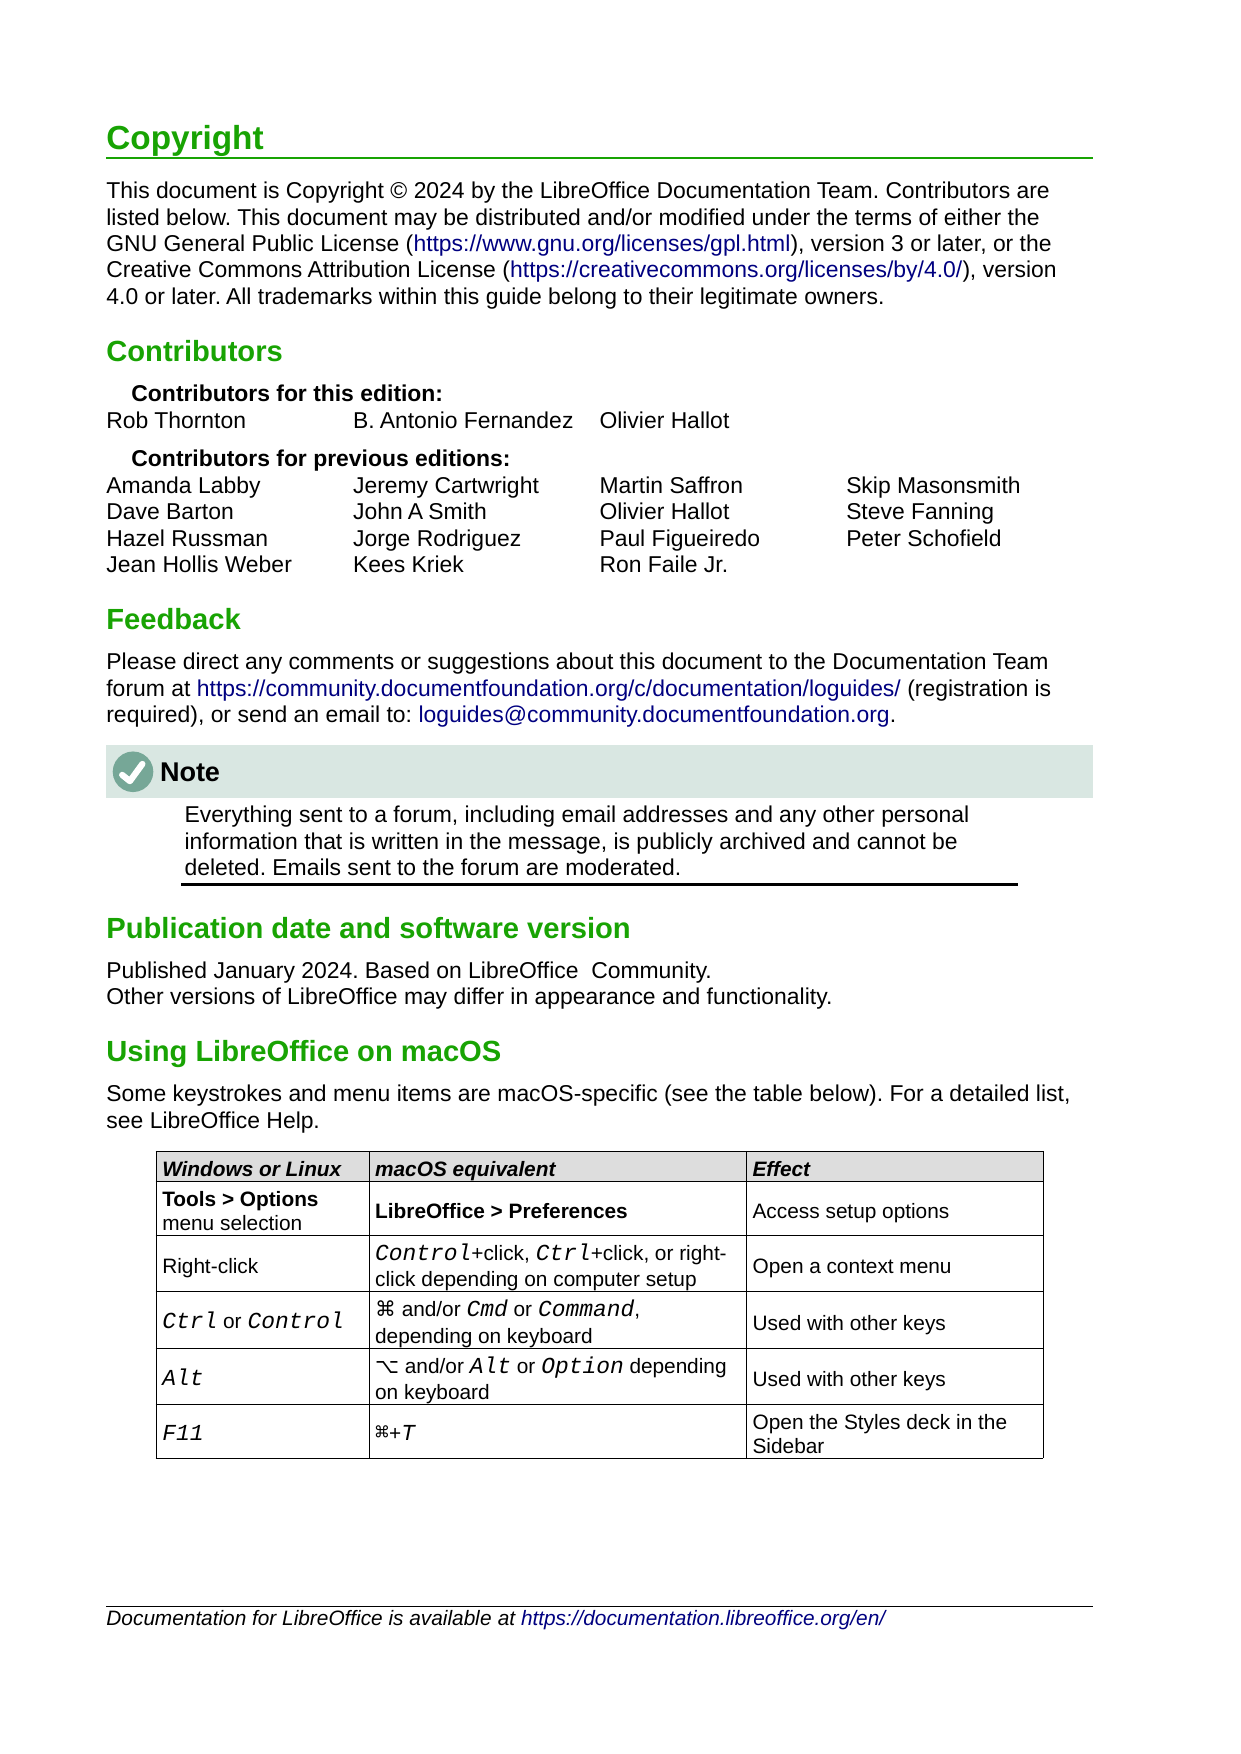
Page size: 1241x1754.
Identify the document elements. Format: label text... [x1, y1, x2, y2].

table_header Effect [747, 1152, 1043, 1181]
text Olivier Hallot [599, 498, 846, 524]
text Everything sent to a forum, including email addresses and any other personal information that is written in the message, is publicly archived and cannot be deleted. Emails sent to the forum are moderated. [181, 798, 1018, 883]
text Dave Barton [106, 498, 353, 524]
table_cell Right-click [157, 1236, 369, 1291]
text Rob Thornton [106, 407, 353, 433]
text Jean Hollis Weber [106, 551, 353, 577]
text Published January 2024. Based on LibreOffice Community. Other versions of LibreOffice may differ in appearance and functionality. [106, 957, 1093, 1009]
table_cell Open a context menu [747, 1236, 1043, 1291]
text Kees Kriek [353, 551, 599, 577]
table_header Windows or Linux [157, 1152, 369, 1181]
table_cell ⌘+T [370, 1405, 746, 1458]
text Some keystrokes and menu items are macOS-specific (see the table below). For a detailed list, see LibreOffice Help. [106, 1080, 1093, 1133]
text Jeremy Cartwright [353, 472, 599, 498]
text Paul Figueiredo [599, 524, 846, 551]
text Skip Masonsmith [846, 472, 1093, 498]
text Hazel Russman [106, 524, 353, 551]
text Olivier Hallot [599, 407, 846, 433]
text Contributors for this edition: [131, 380, 1093, 407]
table_cell Ctrl or Control [157, 1292, 369, 1348]
text B. Antonio Fernandez [353, 407, 599, 433]
table_cell F11 [157, 1405, 369, 1458]
text Peter Schofield [846, 524, 1093, 551]
text Ron Faile Jr. [599, 551, 846, 577]
text Amanda Labby [106, 472, 353, 498]
text Jorge Rodriguez [353, 524, 599, 551]
table_cell Used with other keys [747, 1349, 1043, 1404]
table_cell Used with other keys [747, 1292, 1043, 1348]
subtitle Contributors [106, 334, 1093, 368]
text Contributors for previous editions: [131, 445, 1093, 472]
table_cell Access setup options [747, 1182, 1043, 1235]
text This document is Copyright © 2024 by the LibreOffice Documentation Team. Contributors are listed below. This document may be distributed and/or modified under the terms of either the GNU General Public License (https://www.gnu.org/licenses/gpl.html), version 3 or later, or the Creative Commons Attribution License (https://creativecommons.org/licenses/by/4.0/), version 4.0 or later. All trademarks within this guide belong to their legitimate owners. [106, 177, 1093, 309]
text Steve Fanning [846, 498, 1093, 524]
subtitle Publication date and software version [106, 911, 1093, 944]
subtitle Copyright [106, 118, 1093, 157]
text Please direct any comments or suggestions about this document to the Documentation Team forum at https://community.documentfoundation.org/c/documentation/loguides/ (registration is required), or send an email to: loguides@community.documentfoundation.org. [106, 648, 1093, 727]
table_cell Alt [157, 1349, 369, 1404]
text John A Smith [353, 498, 599, 524]
table_cell LibreOffice > Preferences [370, 1182, 746, 1235]
table_cell Tools > Options menu selection [157, 1182, 369, 1235]
subtitle Using LibreOffice on macOS [106, 1034, 1093, 1068]
table_header macOS equivalent [370, 1152, 746, 1181]
table_cell Open the Styles deck in the Sidebar [747, 1405, 1043, 1458]
table_cell ⌥ and/or Alt or Option depending on keyboard [370, 1349, 746, 1404]
subtitle Note [106, 745, 1093, 798]
text Martin Saffron [599, 472, 846, 498]
table_cell Control+click, Ctrl+click, or right-click depending on computer setup [370, 1236, 746, 1291]
subtitle Feedback [106, 602, 1093, 636]
table_cell ⌘ and/or Cmd or Command, depending on keyboard [370, 1292, 746, 1348]
